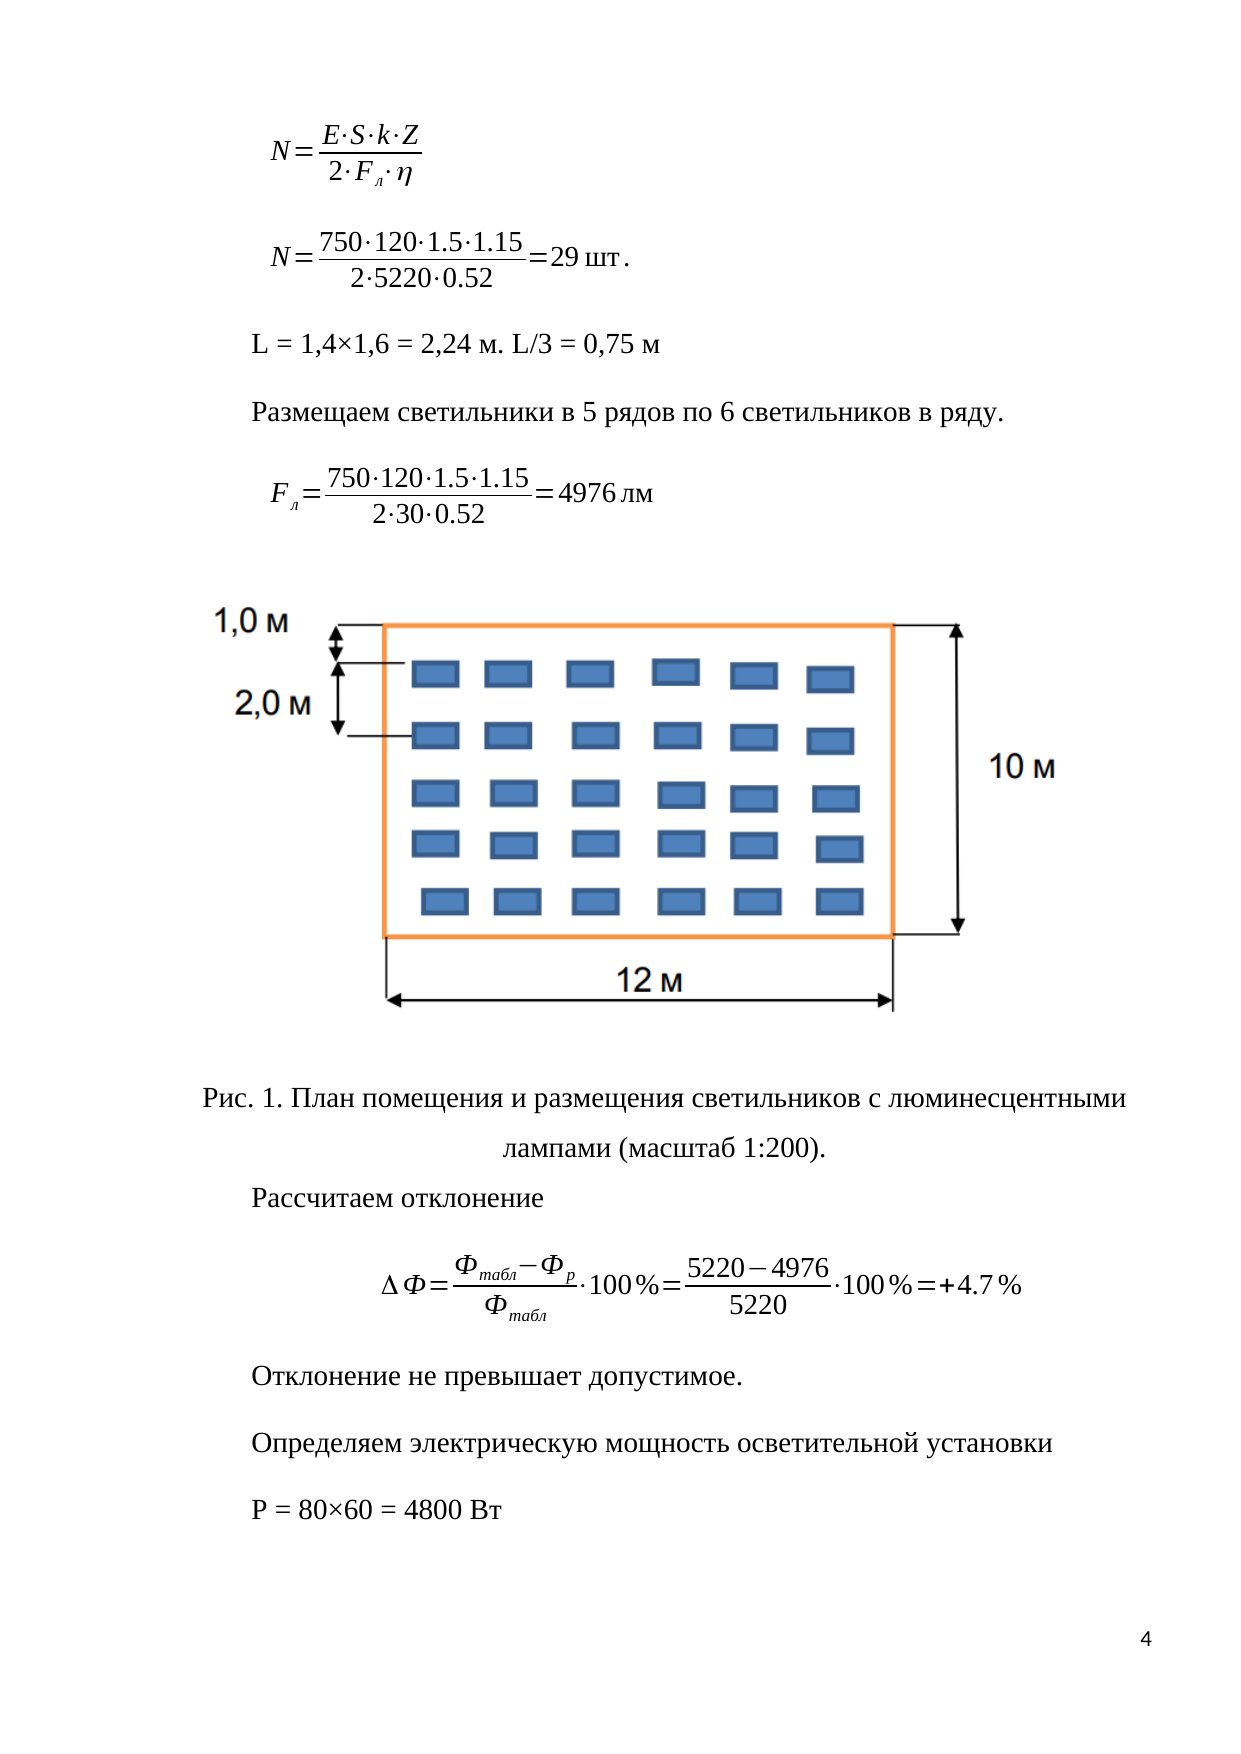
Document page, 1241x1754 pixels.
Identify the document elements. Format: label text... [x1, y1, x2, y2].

text Определяем электрическую мощность осветительной установки [177, 1425, 1152, 1459]
picture [177, 546, 1152, 1047]
text Р = 80×60 = 4800 Вт [177, 1492, 1152, 1526]
text L = 1,4×1,6 = 2,24 м. L/3 = 0,75 м [177, 327, 1152, 360]
text Размещаем светильники в 5 рядов по 6 светильников в ряду. [177, 394, 1152, 427]
text Рассчитаем отклонение [177, 1181, 1152, 1214]
text Рис. 1. План помещения и размещения светильников с люминесцентными лампами (масштаб 1:200). [177, 1047, 1152, 1164]
text Отклонение не превышает допустимое. [177, 1358, 1152, 1392]
